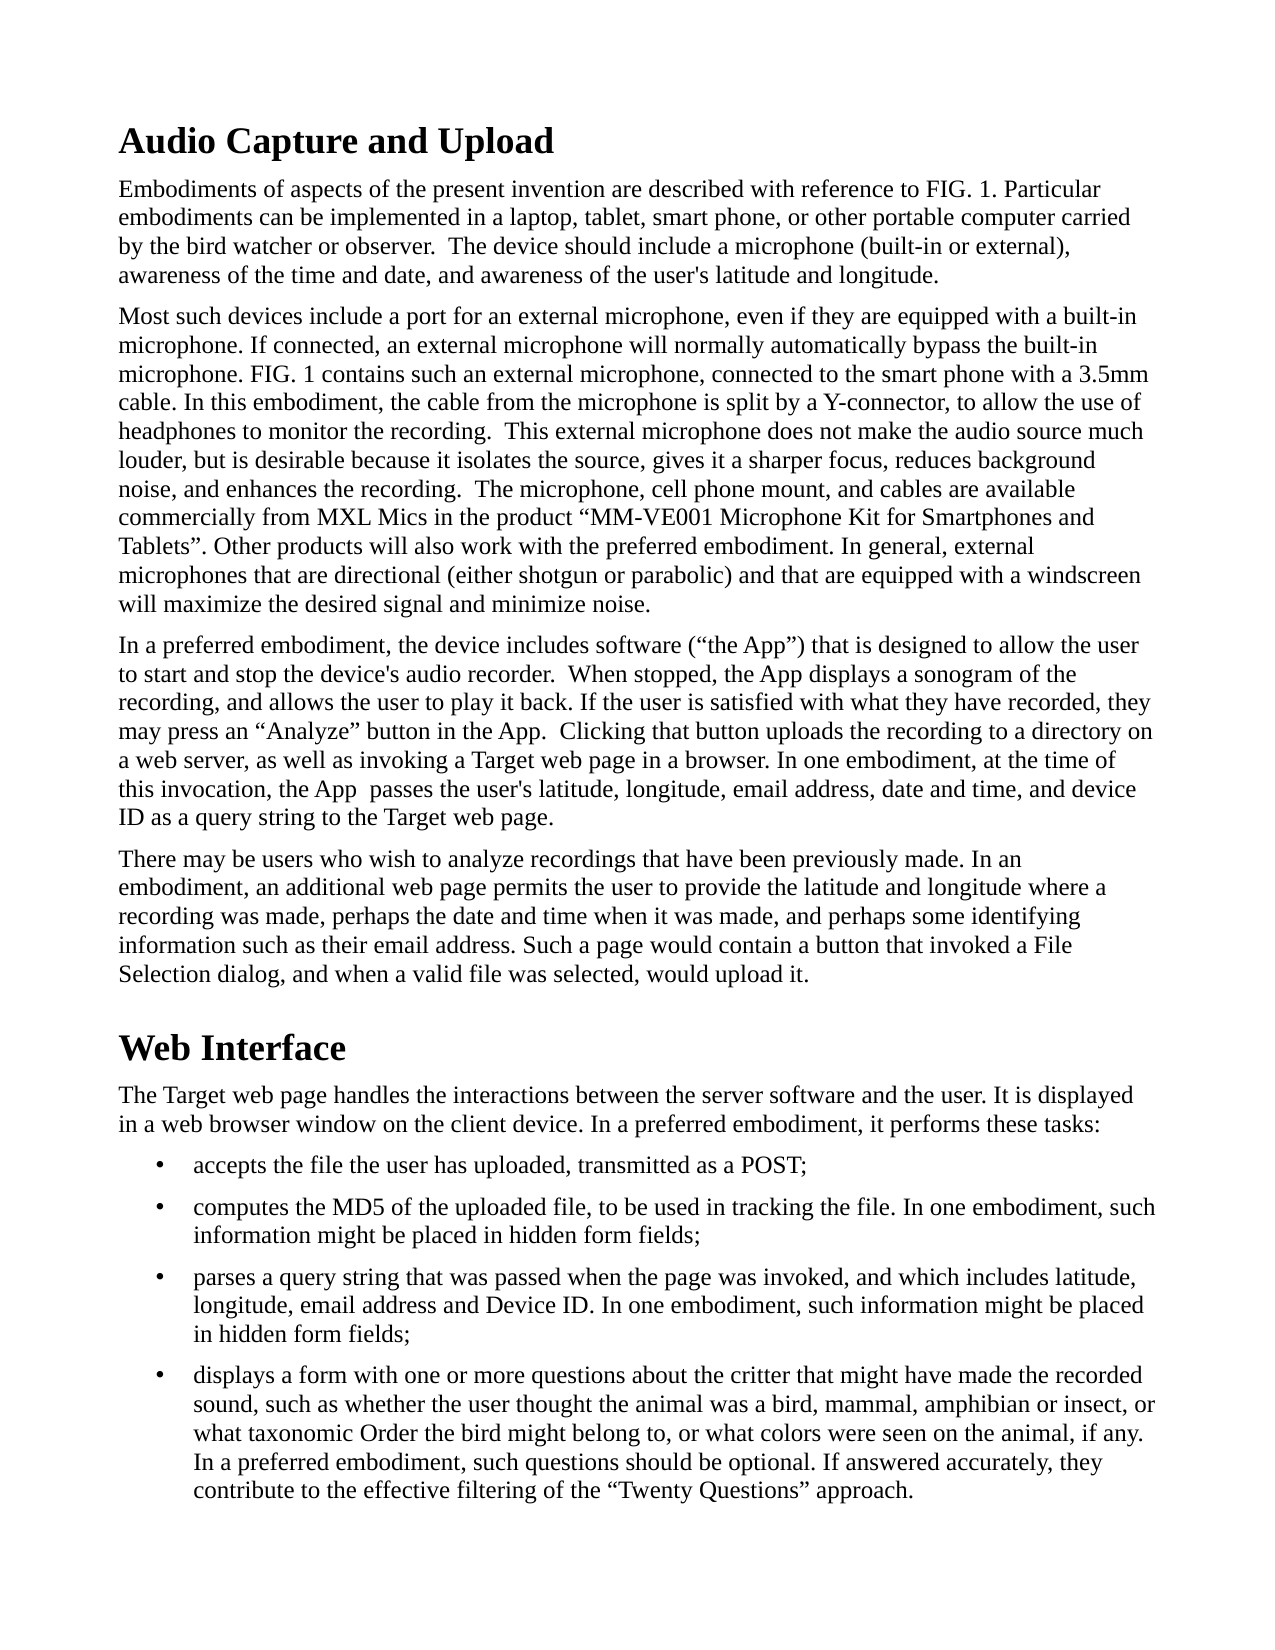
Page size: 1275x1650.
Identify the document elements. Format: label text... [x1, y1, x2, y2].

list parses a query string that was passed when the page was invoked, and which includes latitude, longitude, email address and Device ID. In one embodiment, such information might be placed in hidden form fields; [156, 1262, 1157, 1348]
list displays a form with one or more questions about the critter that might have made the recorded sound, such as whether the user thought the animal was a bird, mammal, amphibian or insect, or what taxonomic Order the bird might belong to, or what colors were seen on the animal, if any. In a preferred embodiment, such questions should be optional. If answered accurately, they contribute to the effective filtering of the “Twenty Questions” approach. [156, 1361, 1157, 1504]
text There may be users who wish to analyze recordings that have been previously made. In an embodiment, an additional web page permits the user to provide the latitude and longitude where a recording was made, perhaps the date and time when it was made, and perhaps some identifying information such as their email address. Such a page would contain a button that invoked a File Selection dialog, and when a valid file was selected, would upload it. [118, 844, 1157, 987]
text Embodiments of aspects of the present invention are described with reference to FIG. 1. Particular embodiments can be implemented in a laptop, tablet, smart phone, or other portable computer carried by the bird watcher or observer. The device should include a microphone (built-in or external), awareness of the time and date, and awareness of the user's latitude and longitude. [118, 174, 1157, 289]
list computes the MD5 of the uploaded file, to be used in tracking the file. In one embodiment, such information might be placed in hidden form fields; [156, 1192, 1157, 1249]
subtitle Audio Capture and Upload [118, 118, 1157, 161]
list accepts the file the user has uploaded, transmitted as a POST; [156, 1151, 1157, 1179]
text Most such devices include a port for an external microphone, even if they are equipped with a built-in microphone. If connected, an external microphone will normally automatically bypass the built-in microphone. FIG. 1 contains such an external microphone, connected to the smart phone with a 3.5mm cable. In this embodiment, the cable from the microphone is split by a Y-connector, to allow the use of headphones to monitor the recording. This external microphone does not make the audio source much louder, but is desirable because it isolates the source, gives it a sharper focus, reduces background noise, and enhances the recording. The microphone, cell phone mount, and cables are available commercially from MXL Mics in the product “MM-VE001 Microphone Kit for Smartphones and Tablets”. Other products will also work with the preferred embodiment. In general, external microphones that are directional (either shotgun or parabolic) and that are equipped with a windscreen will maximize the desired signal and minimize noise. [118, 301, 1157, 617]
text The Target web page handles the interactions between the server software and the user. It is displayed in a web browser window on the client device. In a preferred embodiment, it performs these tasks: [118, 1081, 1157, 1138]
text In a preferred embodiment, the device includes software (“the App”) that is designed to allow the user to start and stop the device's audio recorder. When stopped, the App displays a sonogram of the recording, and allows the user to play it back. If the user is satisfied with what they have recorded, they may press an “Analyze” button in the App. Clicking that button uploads the recording to a directory on a web server, as well as invoking a Target web page in a browser. In one embodiment, at the time of this invocation, the App passes the user's latitude, longitude, email address, date and time, and device ID as a query string to the Target web page. [118, 630, 1157, 831]
subtitle Web Interface [118, 1025, 1157, 1068]
